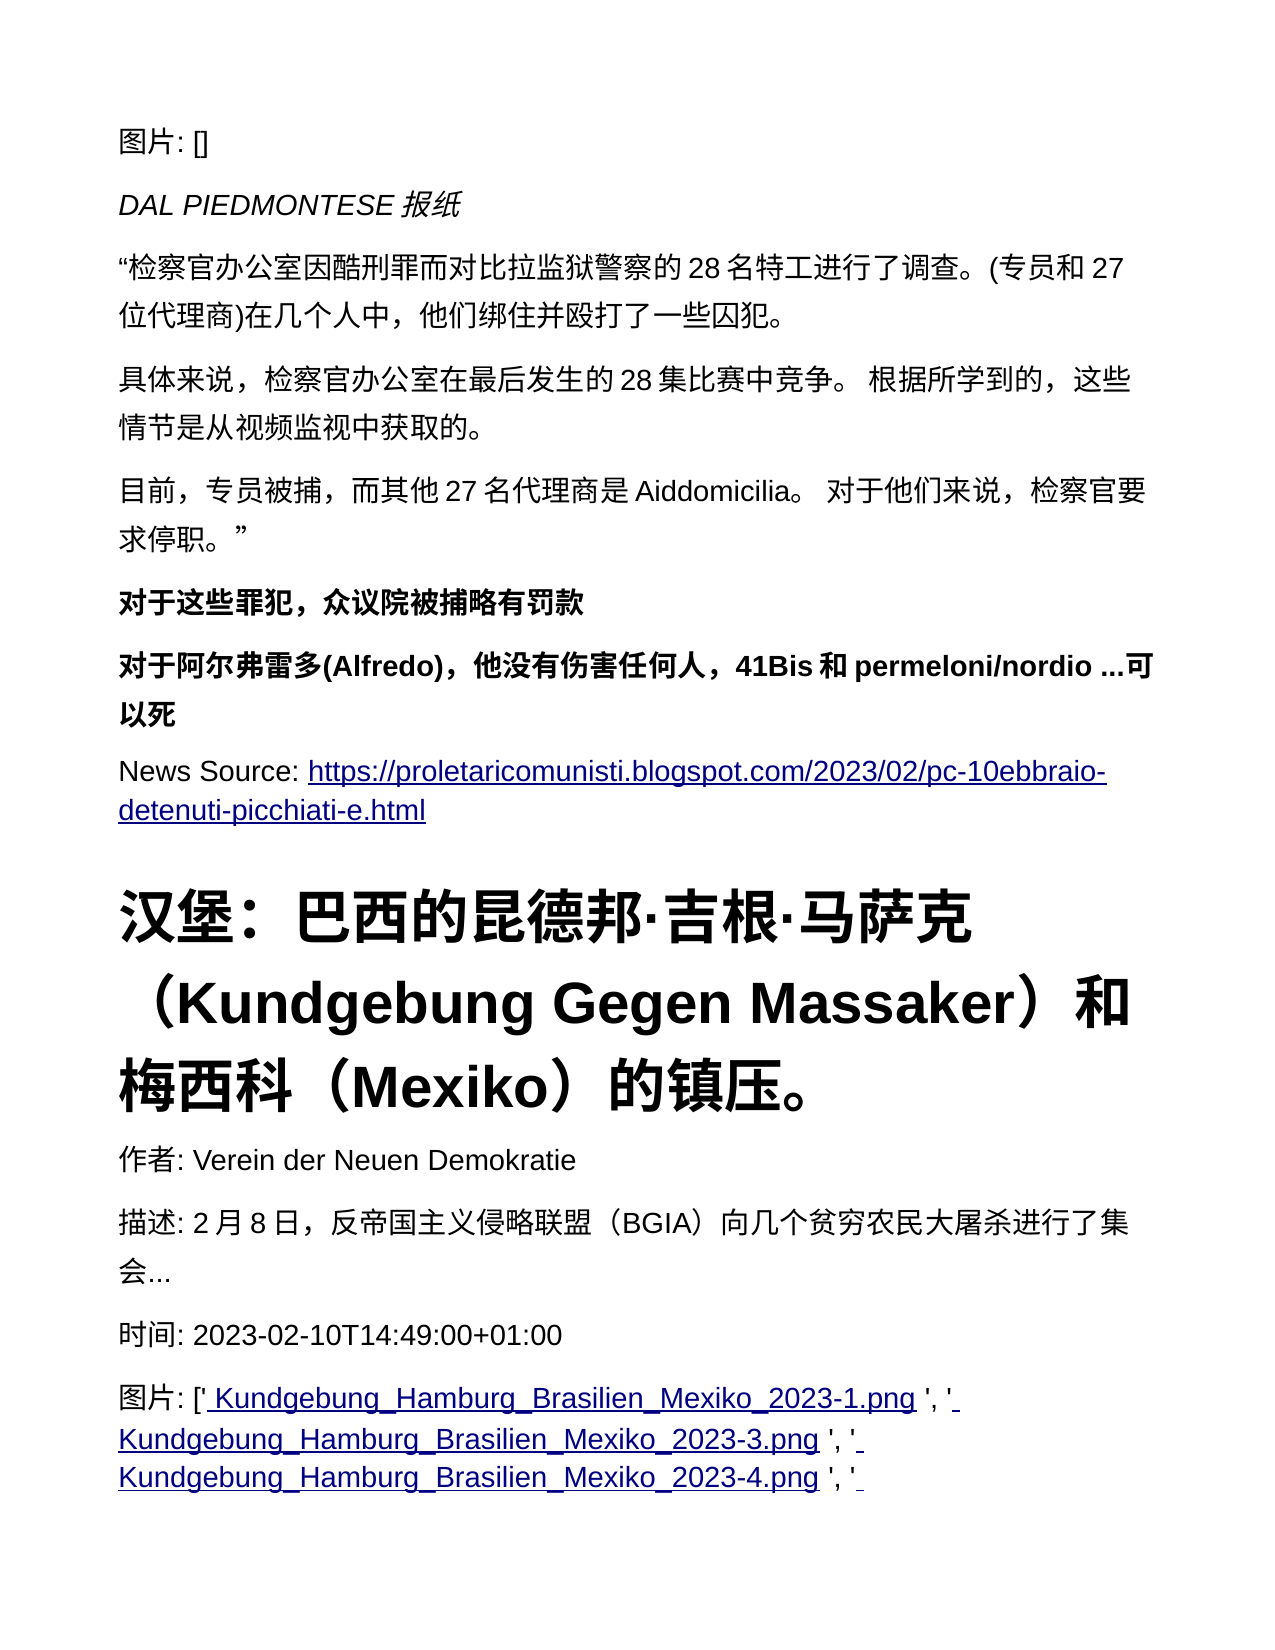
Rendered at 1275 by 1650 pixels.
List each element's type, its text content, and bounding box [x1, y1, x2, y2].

subtitle 汉堡：巴西的昆德邦·吉根·马萨克（Kundgebung Gegen Massaker）和梅西科（Mexiko）的镇压。 [118, 871, 1157, 1124]
text 作者: Verein der Neuen Demokratie [118, 1137, 1157, 1179]
text 图片: [] [118, 118, 1157, 160]
text “检察官办公室因酷刑罪而对比拉监狱警察的28名特工进行了调查。(专员和27位代理商)在几个人中，他们绑住并殴打了一些囚犯。 [118, 244, 1157, 335]
text 目前，专员被捕，而其他27名代理商是Aiddomicilia。 对于他们来说，检察官要求停职。” [118, 468, 1157, 558]
text 时间: 2023-02-10T14:49:00+01:00 [118, 1312, 1157, 1354]
text 对于阿尔弗雷多(Alfredo)，他没有伤害任何人，41Bis和permeloni/nordio ...可以死 [118, 642, 1157, 733]
text News Source: https://proletaricomunisti.blogspot.com/2023/02/pc-10ebbraio-detenuti-picchiati-e.html [118, 754, 1157, 826]
text 描述: 2月8日，反帝国主义侵略联盟（BGIA）向几个贫穷农民大屠杀进行了集会... [118, 1200, 1157, 1291]
text DAL PIEDMONTESE报纸 [118, 181, 1157, 223]
text 对于这些罪犯，众议院被捕略有罚款 [118, 579, 1157, 622]
text 图片: [' Kundgebung_Hamburg_Brasilien_Mexiko_2023-1.png ', ' Kundgebung_Hamburg_Brasilien_Mexiko_2023-3.png ', ' Kundgebung_Hamburg_Brasilien_Mexiko_2023-4.png ', ' [118, 1375, 1157, 1494]
text 具体来说，检察官办公室在最后发生的28集比赛中竞争。 根据所学到的，这些情节是从视频监视中获取的。 [118, 356, 1157, 447]
